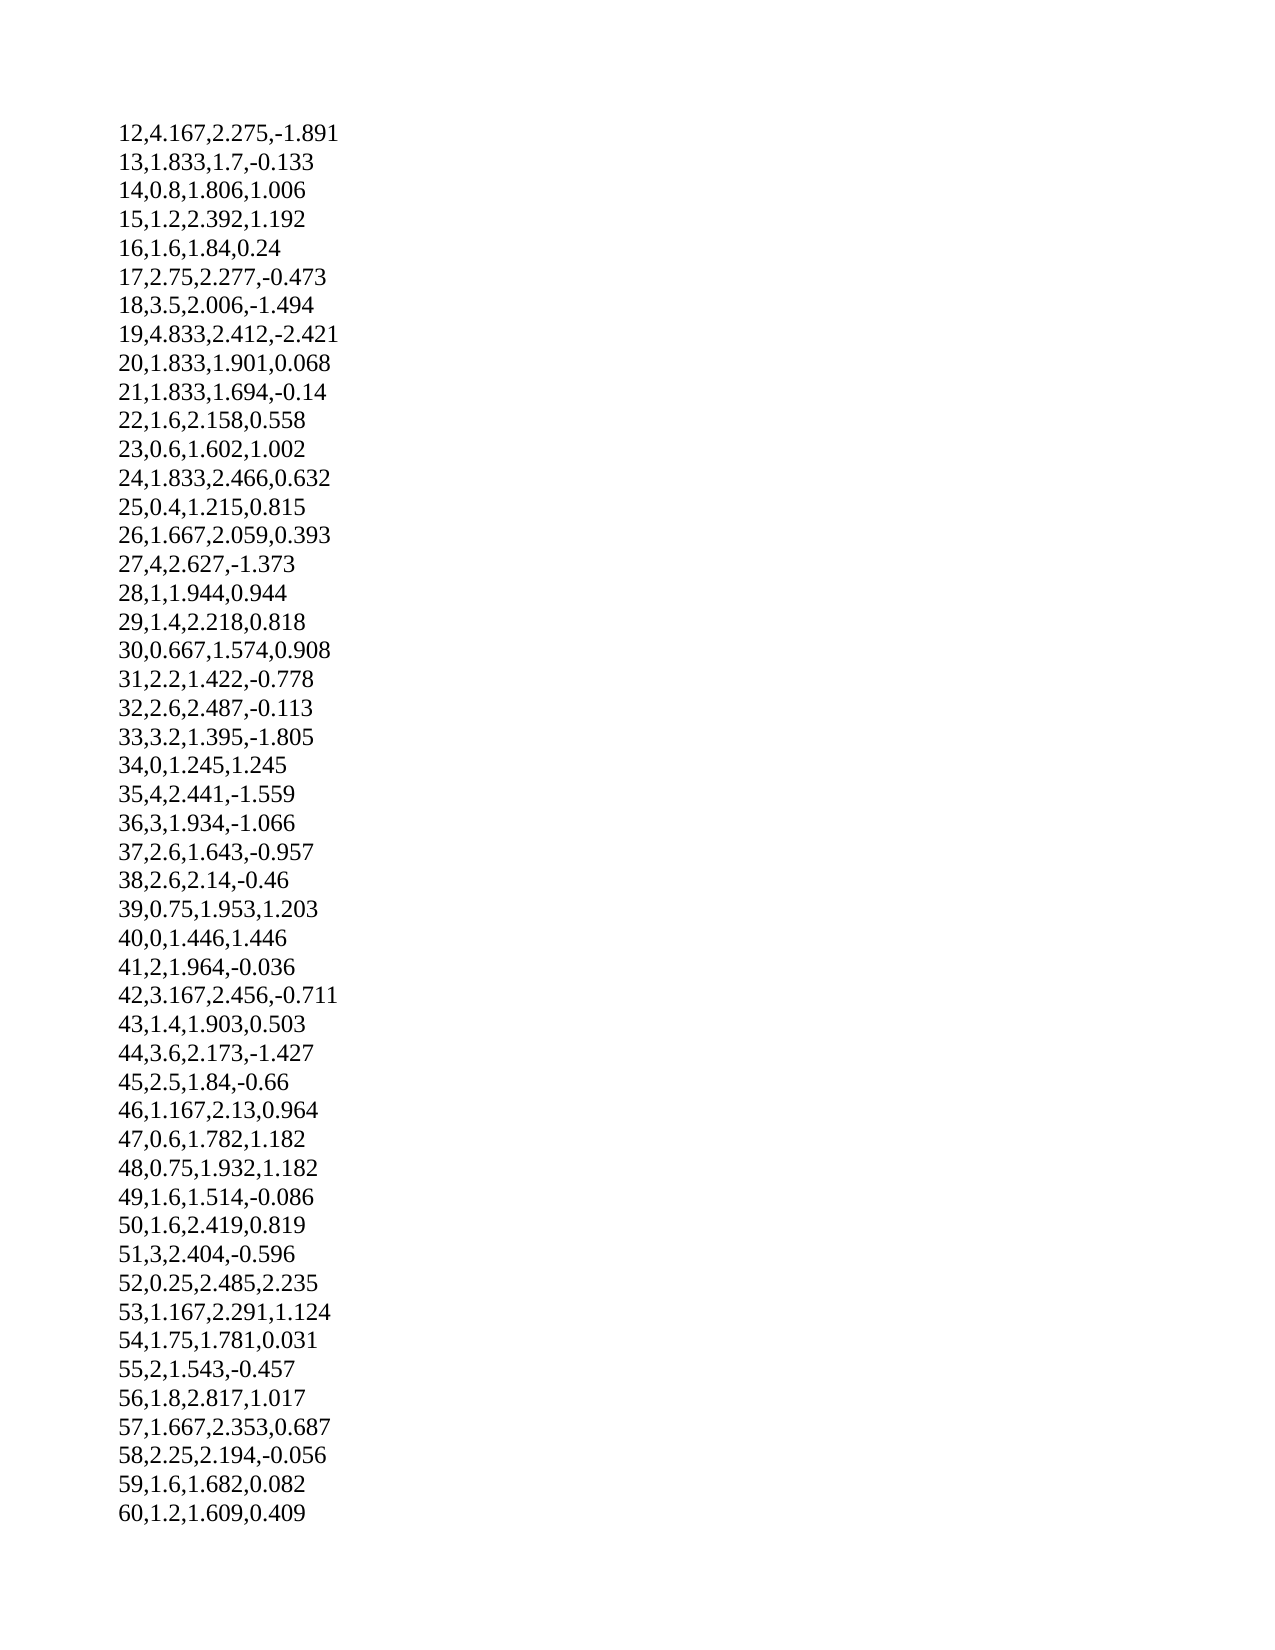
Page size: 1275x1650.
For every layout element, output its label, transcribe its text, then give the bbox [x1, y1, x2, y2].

text 60,1.2,1.609,0.409 [118, 1498, 1157, 1527]
text 28,1,1.944,0.944 [118, 578, 1157, 607]
text 23,0.6,1.602,1.002 [118, 434, 1157, 463]
text 54,1.75,1.781,0.031 [118, 1326, 1157, 1354]
text 27,4,2.627,-1.373 [118, 549, 1157, 578]
text 18,3.5,2.006,-1.494 [118, 291, 1157, 319]
text 43,1.4,1.903,0.503 [118, 1009, 1157, 1038]
text 36,3,1.934,-1.066 [118, 808, 1157, 837]
text 15,1.2,2.392,1.192 [118, 204, 1157, 233]
text 44,3.6,2.173,-1.427 [118, 1038, 1157, 1067]
text 47,0.6,1.782,1.182 [118, 1124, 1157, 1153]
text 56,1.8,2.817,1.017 [118, 1383, 1157, 1412]
text 59,1.6,1.682,0.082 [118, 1469, 1157, 1498]
text 19,4.833,2.412,-2.421 [118, 319, 1157, 348]
text 39,0.75,1.953,1.203 [118, 894, 1157, 923]
text 42,3.167,2.456,-0.711 [118, 981, 1157, 1009]
text 31,2.2,1.422,-0.778 [118, 664, 1157, 693]
text 33,3.2,1.395,-1.805 [118, 722, 1157, 751]
text 57,1.667,2.353,0.687 [118, 1412, 1157, 1441]
text 17,2.75,2.277,-0.473 [118, 262, 1157, 291]
text 50,1.6,2.419,0.819 [118, 1211, 1157, 1239]
text 41,2,1.964,-0.036 [118, 952, 1157, 981]
text 52,0.25,2.485,2.235 [118, 1268, 1157, 1297]
text 53,1.167,2.291,1.124 [118, 1297, 1157, 1326]
text 22,1.6,2.158,0.558 [118, 406, 1157, 434]
text 13,1.833,1.7,-0.133 [118, 147, 1157, 176]
text 51,3,2.404,-0.596 [118, 1239, 1157, 1268]
text 12,4.167,2.275,-1.891 [118, 118, 1157, 147]
text 55,2,1.543,-0.457 [118, 1354, 1157, 1383]
text 29,1.4,2.218,0.818 [118, 607, 1157, 636]
text 46,1.167,2.13,0.964 [118, 1096, 1157, 1124]
text 49,1.6,1.514,-0.086 [118, 1182, 1157, 1211]
text 38,2.6,2.14,-0.46 [118, 866, 1157, 894]
text 30,0.667,1.574,0.908 [118, 636, 1157, 664]
text 20,1.833,1.901,0.068 [118, 348, 1157, 377]
text 34,0,1.245,1.245 [118, 751, 1157, 779]
text 40,0,1.446,1.446 [118, 923, 1157, 952]
text 45,2.5,1.84,-0.66 [118, 1067, 1157, 1096]
text 24,1.833,2.466,0.632 [118, 463, 1157, 492]
text 16,1.6,1.84,0.24 [118, 233, 1157, 262]
text 35,4,2.441,-1.559 [118, 779, 1157, 808]
text 48,0.75,1.932,1.182 [118, 1153, 1157, 1182]
text 25,0.4,1.215,0.815 [118, 492, 1157, 521]
text 32,2.6,2.487,-0.113 [118, 693, 1157, 722]
text 26,1.667,2.059,0.393 [118, 521, 1157, 549]
text 14,0.8,1.806,1.006 [118, 176, 1157, 204]
text 58,2.25,2.194,-0.056 [118, 1441, 1157, 1469]
text 37,2.6,1.643,-0.957 [118, 837, 1157, 866]
text 21,1.833,1.694,-0.14 [118, 377, 1157, 406]
